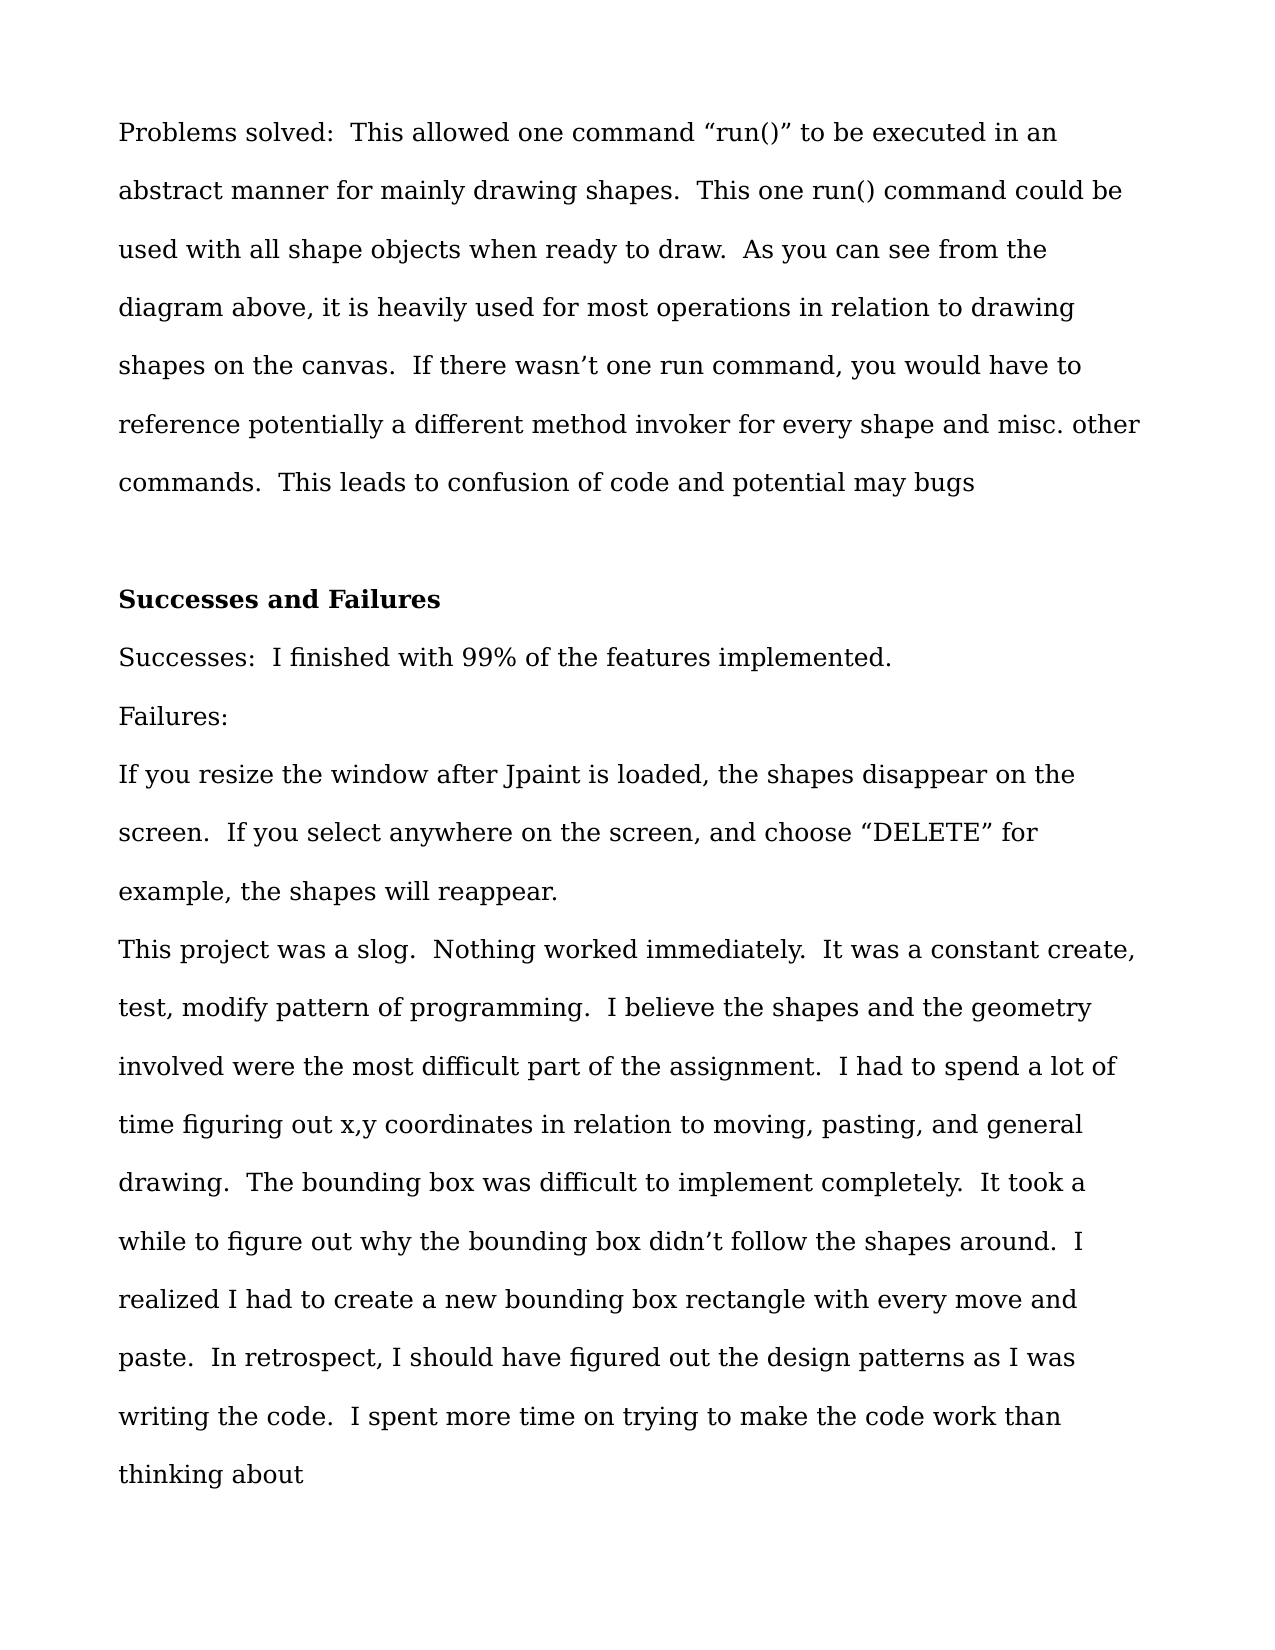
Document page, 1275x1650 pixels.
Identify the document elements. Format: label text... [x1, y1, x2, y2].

text Successes and Failures [118, 585, 1157, 614]
text Problems solved: This allowed one command “run()” to be executed in an abstract manner for mainly drawing shapes. This one run() command could be used with all shape objects when ready to draw. As you can see from the diagram above, it is heavily used for most operations in relation to drawing shapes on the canvas. If there wasn’t one run command, you would have to reference potentially a different method invoker for every shape and misc. other commands. This leads to confusion of code and potential may bugs [118, 118, 1157, 497]
text This project was a slog. Nothing worked immediately. It was a constant create, test, modify pattern of programming. I believe the shapes and the geometry involved were the most difficult part of the assignment. I had to spend a lot of time figuring out x,y coordinates in relation to moving, pasting, and general drawing. The bounding box was difficult to implement completely. It took a while to figure out why the bounding box didn’t follow the shapes around. I realized I had to create a new bounding box rectangle with every move and paste. In retrospect, I should have figured out the design patterns as I was writing the code. I spent more time on trying to make the code work than thinking about [118, 935, 1157, 1489]
text If you resize the window after Jpaint is loaded, the shapes disappear on the screen. If you select anywhere on the screen, and choose “DELETE” for example, the shapes will reappear. [118, 760, 1157, 906]
text Successes: I finished with 99% of the features implemented. [118, 643, 1157, 673]
text Failures: [118, 702, 1157, 731]
